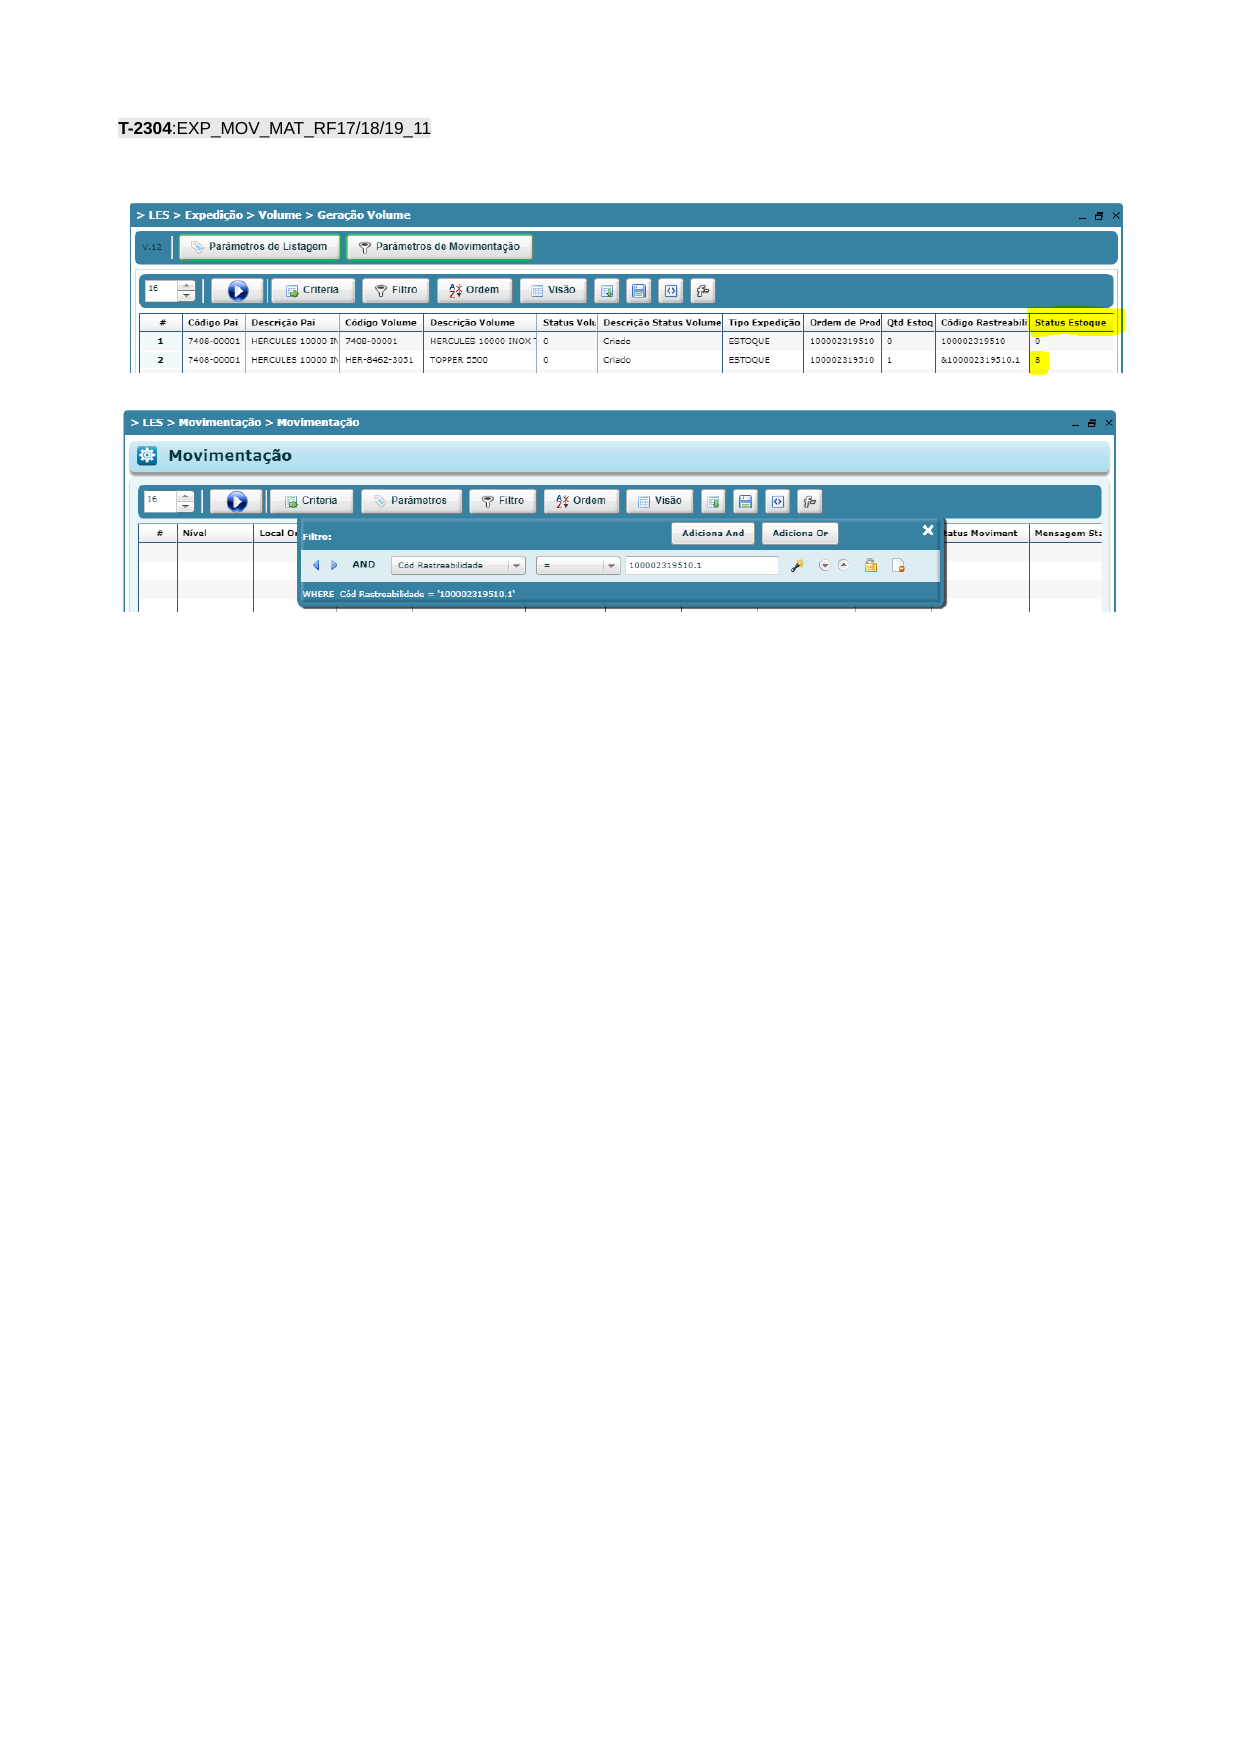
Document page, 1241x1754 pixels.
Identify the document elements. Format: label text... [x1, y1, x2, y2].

text T-2304:EXP_MOV_MAT_RF17/18/19_11 [118, 118, 1122, 138]
picture [118, 403, 1123, 612]
picture [126, 198, 1130, 375]
